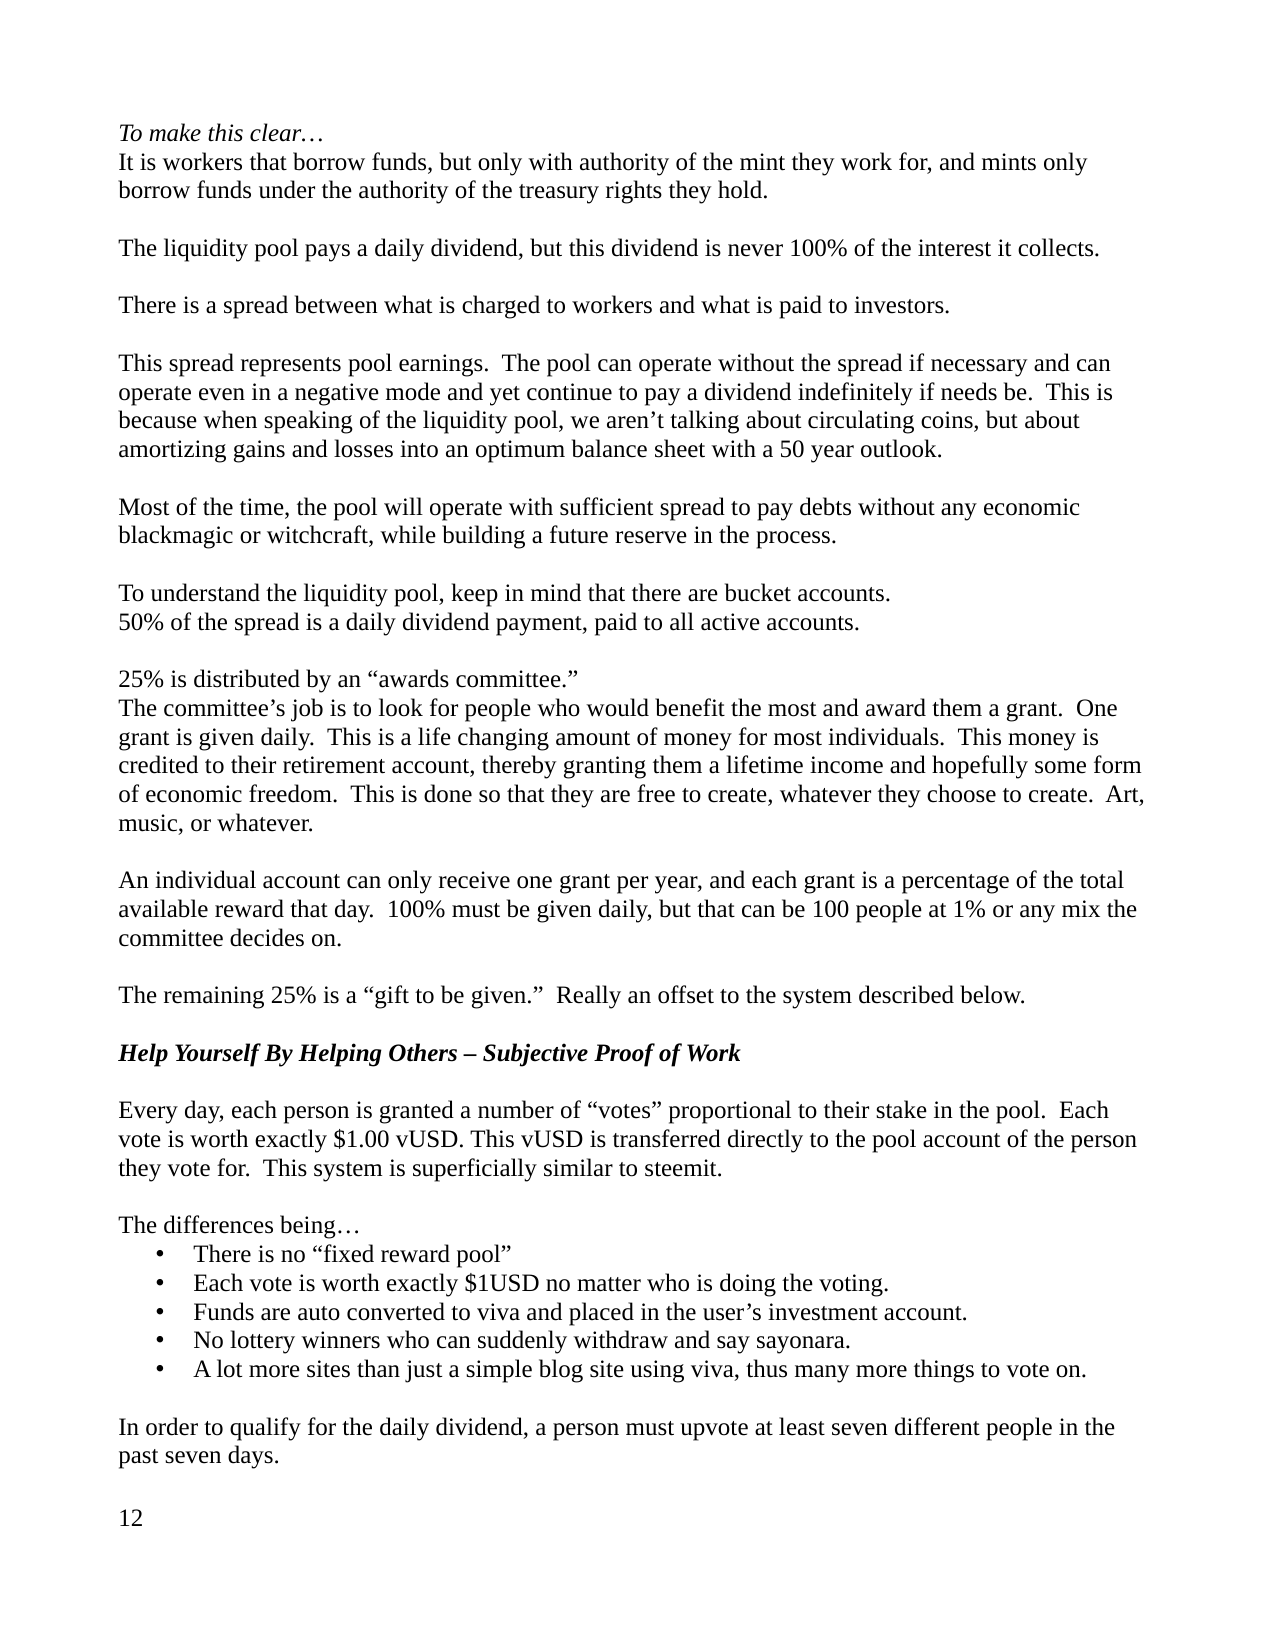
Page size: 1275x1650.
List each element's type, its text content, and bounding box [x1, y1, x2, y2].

text The liquidity pool pays a daily dividend, but this dividend is never 100% of the interest it collects. [118, 233, 1157, 262]
text There is a spread between what is charged to workers and what is paid to investors. [118, 291, 1157, 319]
text 50% of the spread is a daily dividend payment, paid to all active accounts. [118, 607, 1157, 636]
list A lot more sites than just a simple blog site using viva, thus many more things to vote on. [156, 1354, 1157, 1383]
text Most of the time, the pool will operate with sufficient spread to pay debts without any economic blackmagic or witchcraft, while building a future reserve in the process. [118, 492, 1157, 549]
list No lottery winners who can suddenly withdraw and say sayonara. [156, 1326, 1157, 1354]
text This spread represents pool earnings. The pool can operate without the spread if necessary and can operate even in a negative mode and yet continue to pay a dividend indefinitely if needs be. This is because when speaking of the liquidity pool, we aren’t talking about circulating coins, but about amortizing gains and losses into an optimum balance sheet with a 50 year outlook. [118, 348, 1157, 463]
text The committee’s job is to look for people who would benefit the most and award them a grant. One grant is given daily. This is a life changing amount of money for most individuals. This money is credited to their retirement account, thereby granting them a lifetime income and hopefully some form of economic freedom. This is done so that they are free to create, whatever they choose to create. Art, music, or whatever. [118, 693, 1157, 837]
text It is workers that borrow funds, but only with authority of the mint they work for, and mints only borrow funds under the authority of the treasury rights they hold. [118, 147, 1157, 204]
text In order to qualify for the daily dividend, a person must upvote at least seven different people in the past seven days. [118, 1412, 1157, 1469]
text To understand the liquidity pool, keep in mind that there are bucket accounts. [118, 578, 1157, 607]
text The differences being… [118, 1211, 1157, 1239]
text Help Yourself By Helping Others – Subjective Proof of Work [118, 1038, 1157, 1067]
text An individual account can only receive one grant per year, and each grant is a percentage of the total available reward that day. 100% must be given daily, but that can be 100 people at 1% or any mix the committee decides on. [118, 866, 1157, 952]
list Each vote is worth exactly $1USD no matter who is doing the voting. [156, 1268, 1157, 1297]
text To make this clear… [118, 118, 1157, 147]
text Every day, each person is granted a number of “votes” proportional to their stake in the pool. Each vote is worth exactly $1.00 vUSD. This vUSD is transferred directly to the pool account of the person they vote for. This system is superficially similar to steemit. [118, 1096, 1157, 1182]
text 25% is distributed by an “awards committee.” [118, 664, 1157, 693]
list There is no “fixed reward pool” [156, 1239, 1157, 1268]
list Funds are auto converted to viva and placed in the user’s investment account. [156, 1297, 1157, 1326]
text The remaining 25% is a “gift to be given.” Really an offset to the system described below. [118, 981, 1157, 1009]
